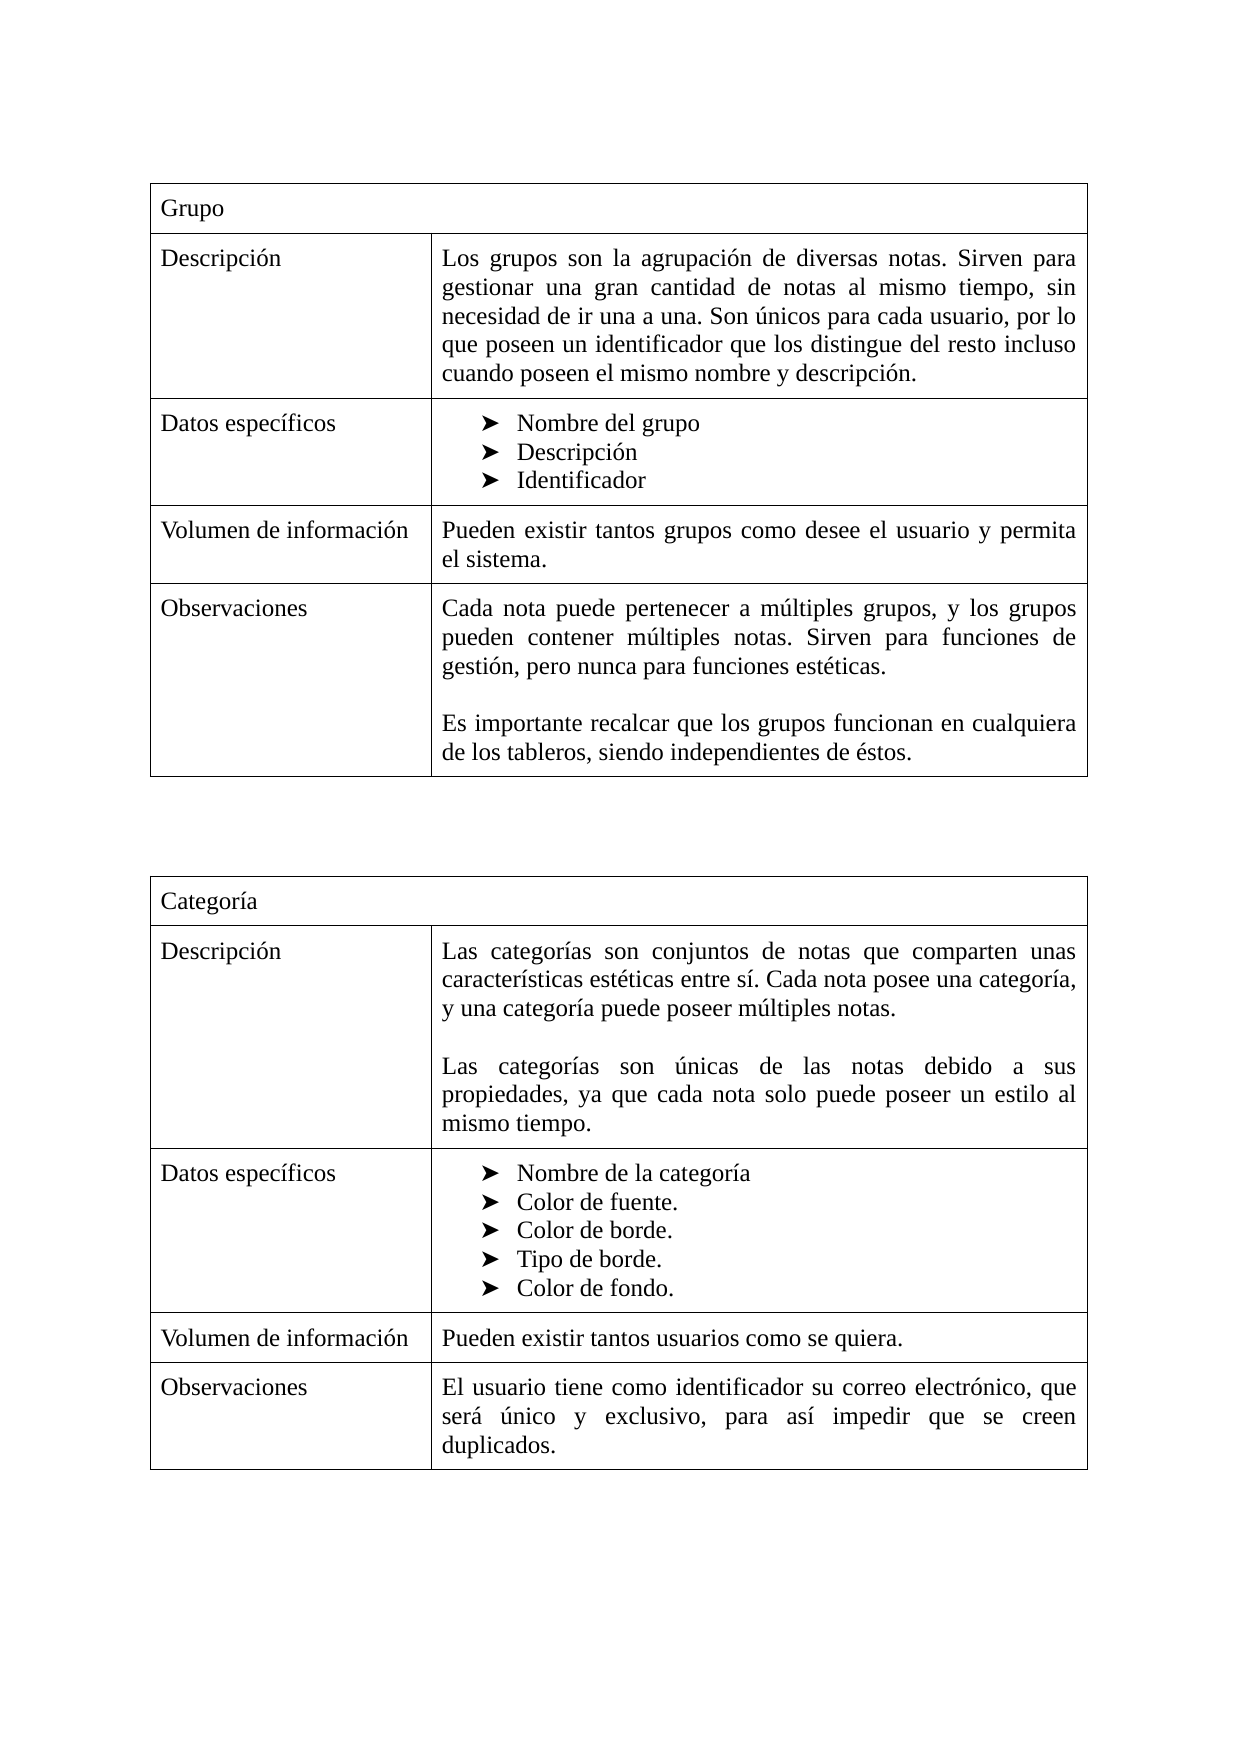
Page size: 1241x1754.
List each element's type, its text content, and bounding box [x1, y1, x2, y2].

table_cell El usuario tiene como identificador su correo electrónico, que será único y exclusivo, para así impedir que se creen duplicados. [432, 1363, 1087, 1469]
table_cell Datos específicos [151, 1149, 431, 1312]
table_cell Datos específicos [151, 399, 431, 504]
table_cell Nombre de la categoría Color de fuente. Color de borde. Tipo de borde. Color de fondo. [432, 1149, 1087, 1312]
table_cell Volumen de información [151, 506, 431, 583]
table_cell Los grupos son la agrupación de diversas notas. Sirven para gestionar una gran cantidad de notas al mismo tiempo, sin necesidad de ir una a una. Son únicos para cada usuario, por lo que poseen un identificador que los distingue del resto incluso cuando poseen el mismo nombre y descripción. [432, 234, 1087, 397]
table_cell Cada nota puede pertenecer a múltiples grupos, y los grupos pueden contener múltiples notas. Sirven para funciones de gestión, pero nunca para funciones estéticas. Es importante recalcar que los grupos funcionan en cualquiera de los tableros, siendo independientes de éstos. [432, 584, 1087, 776]
table_cell Descripción [151, 926, 431, 1147]
table_cell Pueden existir tantos grupos como desee el usuario y permita el sistema. [432, 506, 1087, 583]
table_header Grupo [151, 184, 1087, 233]
table_header Categoría [151, 877, 1087, 925]
table_cell Observaciones [151, 584, 431, 776]
table_cell Observaciones [151, 1363, 431, 1469]
table_cell Nombre del grupo Descripción Identificador [432, 399, 1087, 504]
table_cell Descripción [151, 234, 431, 397]
table_cell Las categorías son conjuntos de notas que comparten unas características estéticas entre sí. Cada nota posee una categoría, y una categoría puede poseer múltiples notas. Las categorías son únicas de las notas debido a sus propiedades, ya que cada nota solo puede poseer un estilo al mismo tiempo. [432, 926, 1087, 1147]
table_cell Volumen de información [151, 1313, 431, 1362]
table_cell Pueden existir tantos usuarios como se quiera. [432, 1313, 1087, 1362]
